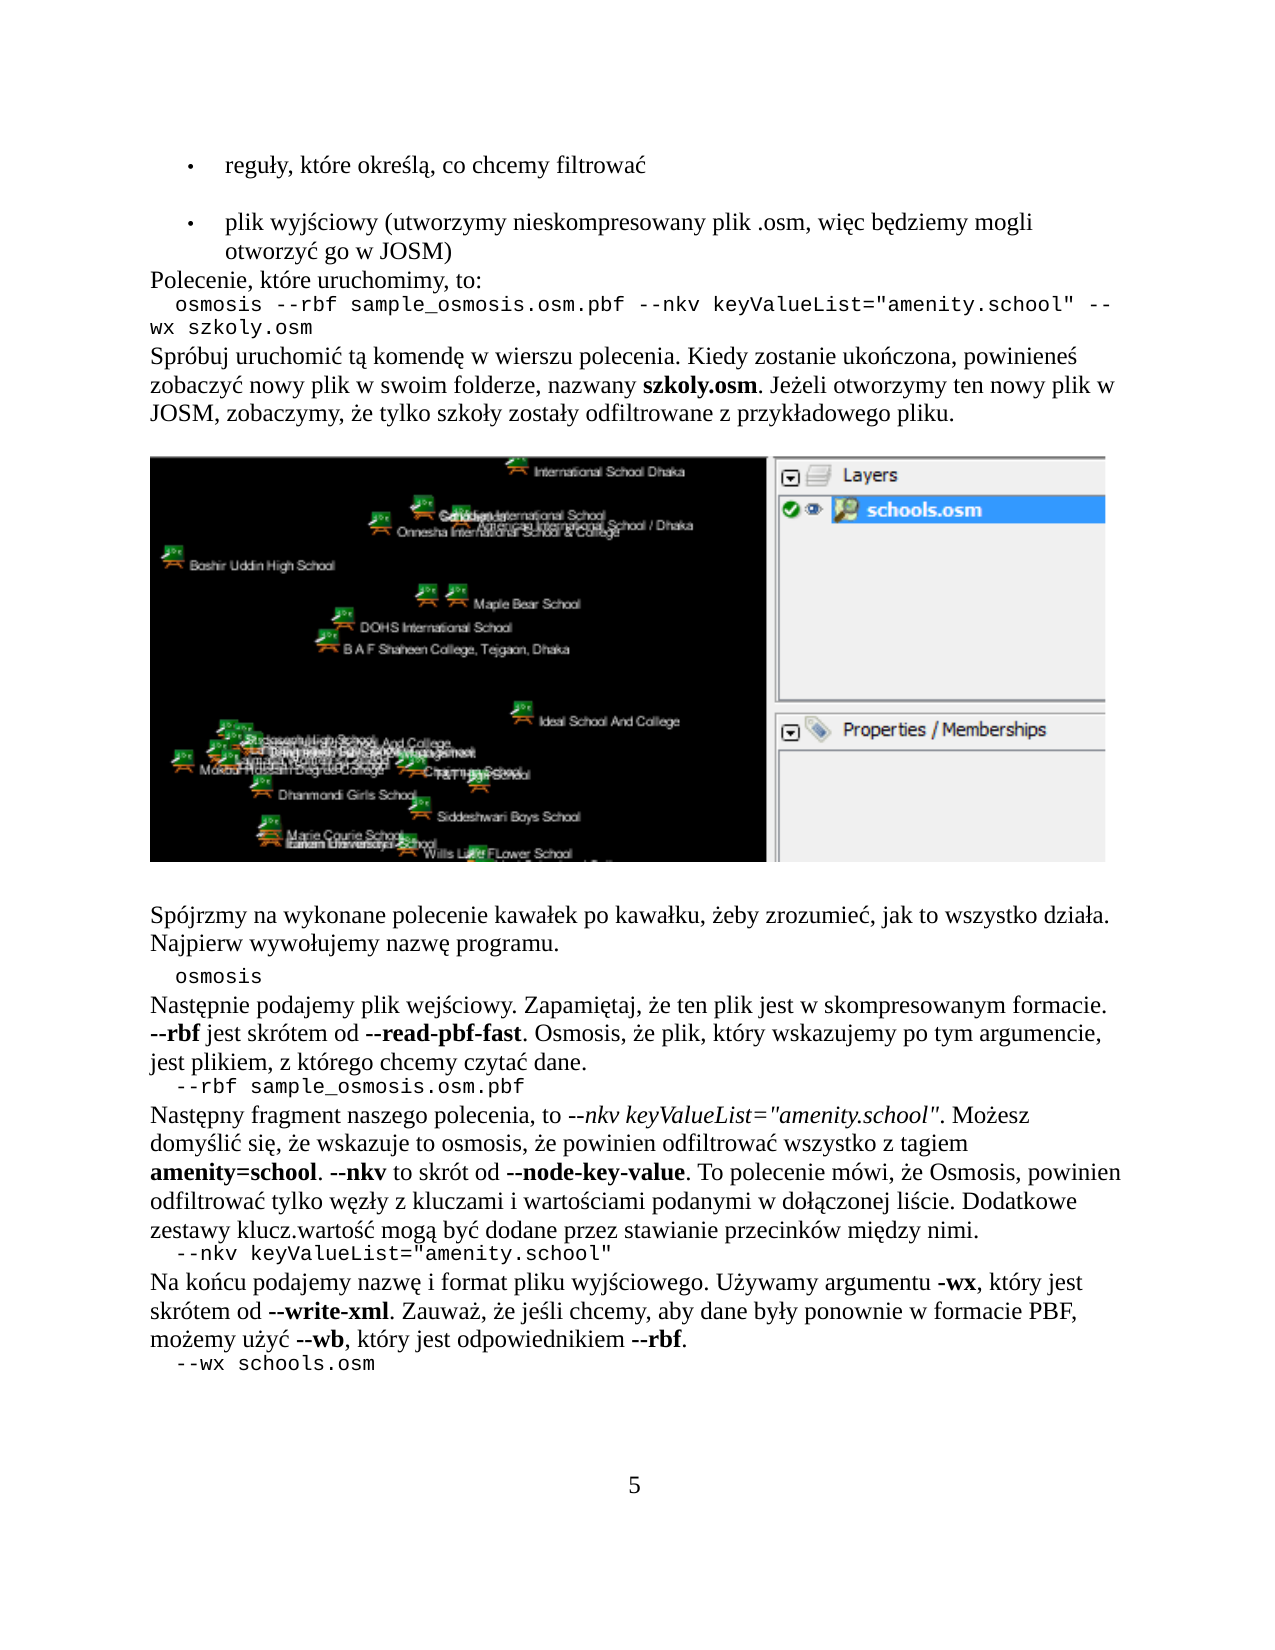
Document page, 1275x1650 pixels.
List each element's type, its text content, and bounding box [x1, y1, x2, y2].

text --rbf sample_osmosis.osm.pbf [150, 1076, 1125, 1100]
list plik wyjściowy (utworzymy nieskompresowany plik .osm, więc będziemy mogli otworzyć go w JOSM) [187, 207, 1125, 265]
text Polecenie, które uruchomimy, to: [150, 265, 1125, 294]
text osmosis --rbf sample_osmosis.osm.pbf --nkv keyValueList="amenity.school" --wx szkoly.osm [150, 294, 1125, 341]
text Na końcu podajemy nazwę i format pliku wyjściowego. Używamy argumentu -wx, który jest skrótem od --write-xml. Zauważ, że jeśli chcemy, aby dane były ponownie w formacie PBF, możemy użyć --wb, który jest odpowiednikiem --rbf. [150, 1267, 1125, 1353]
text Następnie podajemy plik wejściowy. Zapamiętaj, że ten plik jest w skompresowanym formacie. --rbf jest skrótem od --read-pbf-fast. Osmosis, że plik, który wskazujemy po tym argumencie, jest plikiem, z którego chcemy czytać dane. [150, 990, 1125, 1076]
text --nkv keyValueList="amenity.school" [150, 1243, 1125, 1267]
text Spójrzmy na wykonane polecenie kawałek po kawałku, żeby zrozumieć, jak to wszystko działa. Najpierw wywołujemy nazwę programu. [150, 900, 1125, 957]
picture [150, 456, 1106, 862]
text Następny fragment naszego polecenia, to --nkv keyValueList="amenity.school". Możesz domyślić się, że wskazuje to osmosis, że powinien odfiltrować wszystko z tagiem amenity=school. --nkv to skrót od --node-key-value. To polecenie mówi, że Osmosis, powinien odfiltrować tylko węzły z kluczami i wartościami podanymi w dołączonej liście. Dodatkowe zestawy klucz.wartość mogą być dodane przez stawianie przecinków między nimi. [150, 1100, 1125, 1243]
text Spróbuj uruchomić tą komendę w wierszu polecenia. Kiedy zostanie ukończona, powinieneś zobaczyć nowy plik w swoim folderze, nazwany szkoly.osm. Jeżeli otworzymy ten nowy plik w JOSM, zobaczymy, że tylko szkoły zostały odfiltrowane z przykładowego pliku. [150, 341, 1125, 456]
text --wx schools.osm [150, 1353, 1125, 1377]
text osmosis [150, 966, 1125, 990]
list reguły, które określą, co chcemy filtrować [187, 150, 1125, 207]
